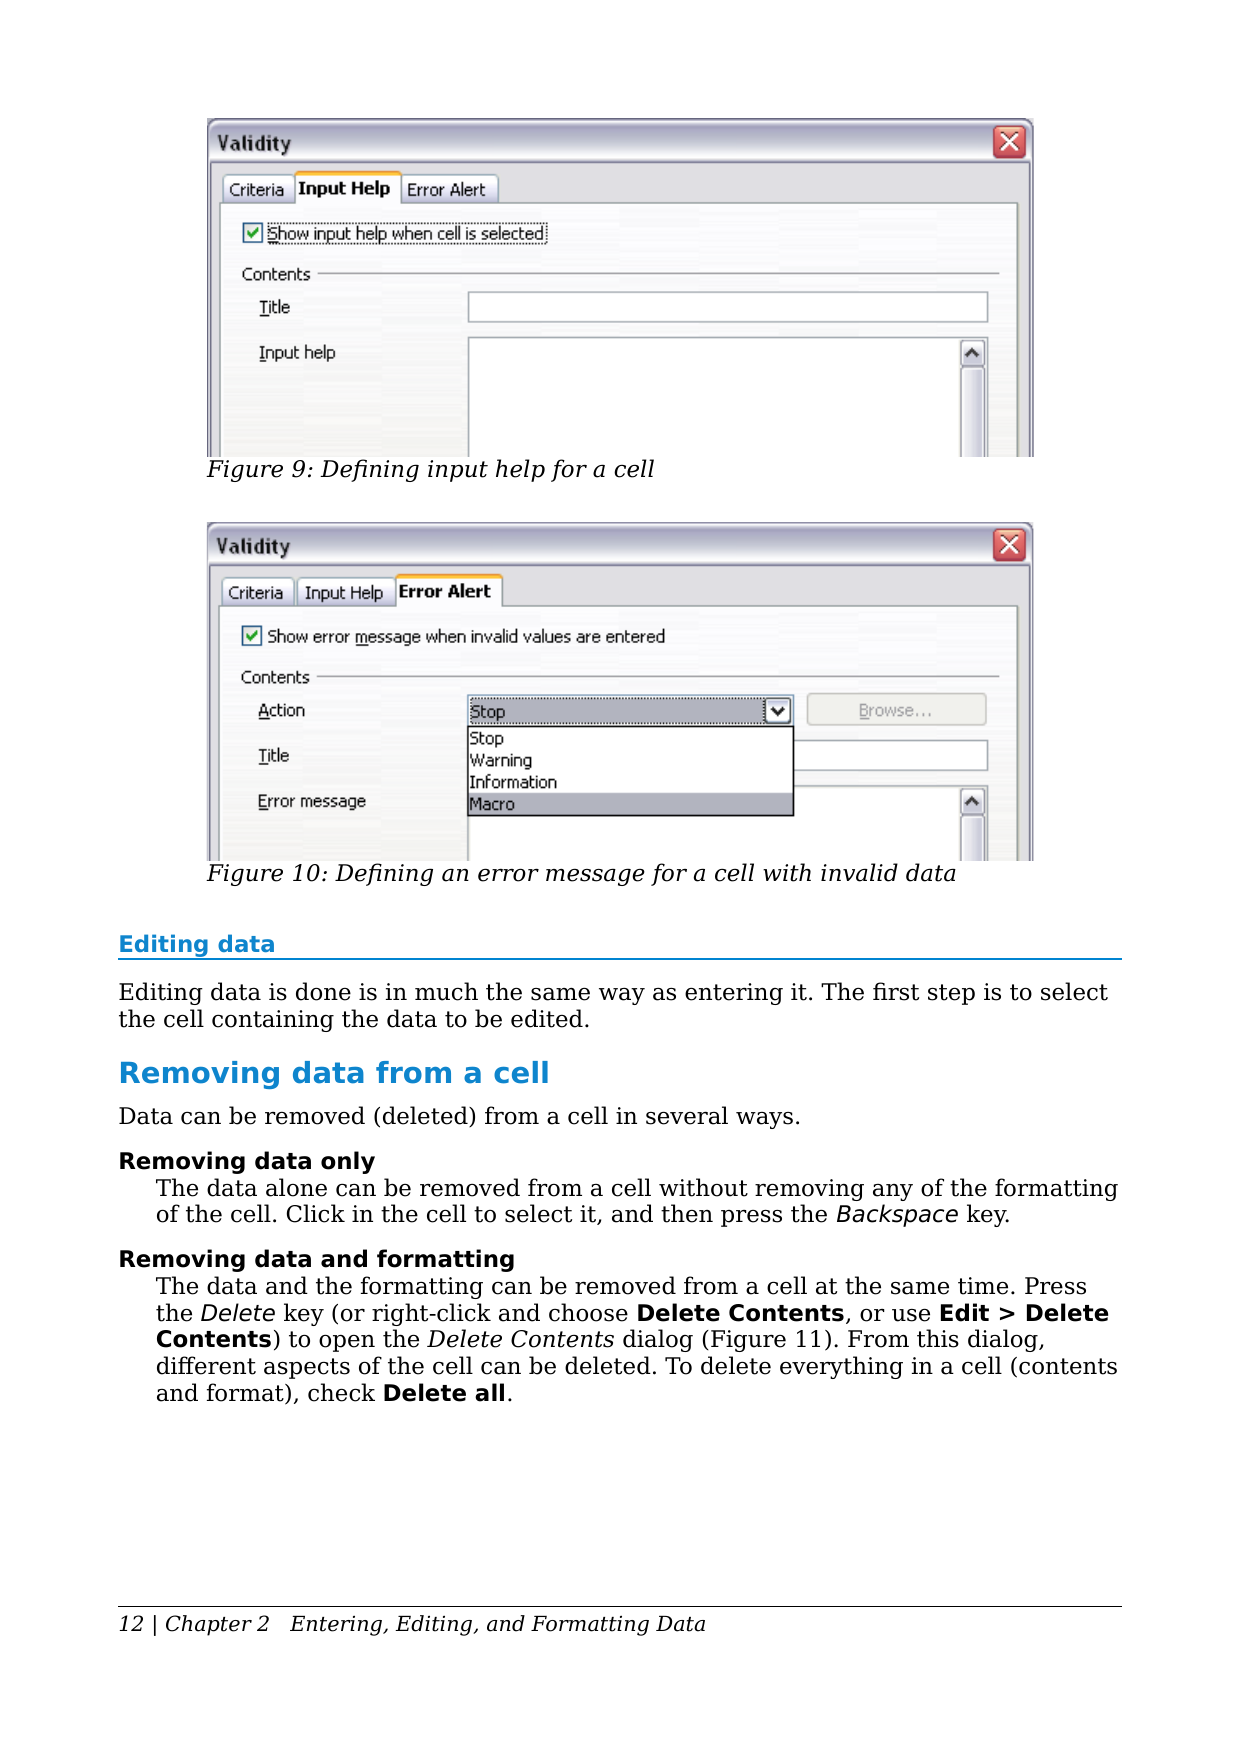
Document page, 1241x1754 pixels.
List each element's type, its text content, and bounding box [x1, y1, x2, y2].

picture [206, 522, 1034, 861]
subtitle Removing data from a cell [118, 1057, 1122, 1091]
text The data alone can be removed from a cell without removing any of the formatting of the cell. Click in the cell to select it, and then press the Backspace key. [156, 1175, 1122, 1228]
picture [207, 118, 1034, 457]
text Removing data only [118, 1148, 1122, 1175]
text Editing data is done is in much the same way as entering it. The first step is to select the cell containing the data to be edited. [118, 979, 1122, 1032]
text Figure 10: Defining an error message for a cell with invalid data [207, 861, 1033, 887]
subtitle Editing data [118, 932, 1122, 958]
text The data and the formatting can be removed from a cell at the same time. Press the Delete key (or right-click and choose Delete Contents, or use Edit > Delete Contents) to open the Delete Contents dialog (Figure 11). From this dialog, different aspects of the cell can be deleted. To delete everything in a cell (contents and format), check Delete all. [156, 1273, 1122, 1407]
text Figure 9: Defining input help for a cell [207, 457, 1033, 483]
text Removing data and formatting [118, 1247, 1122, 1273]
text Data can be removed (deleted) from a cell in several ways. [118, 1103, 1122, 1130]
